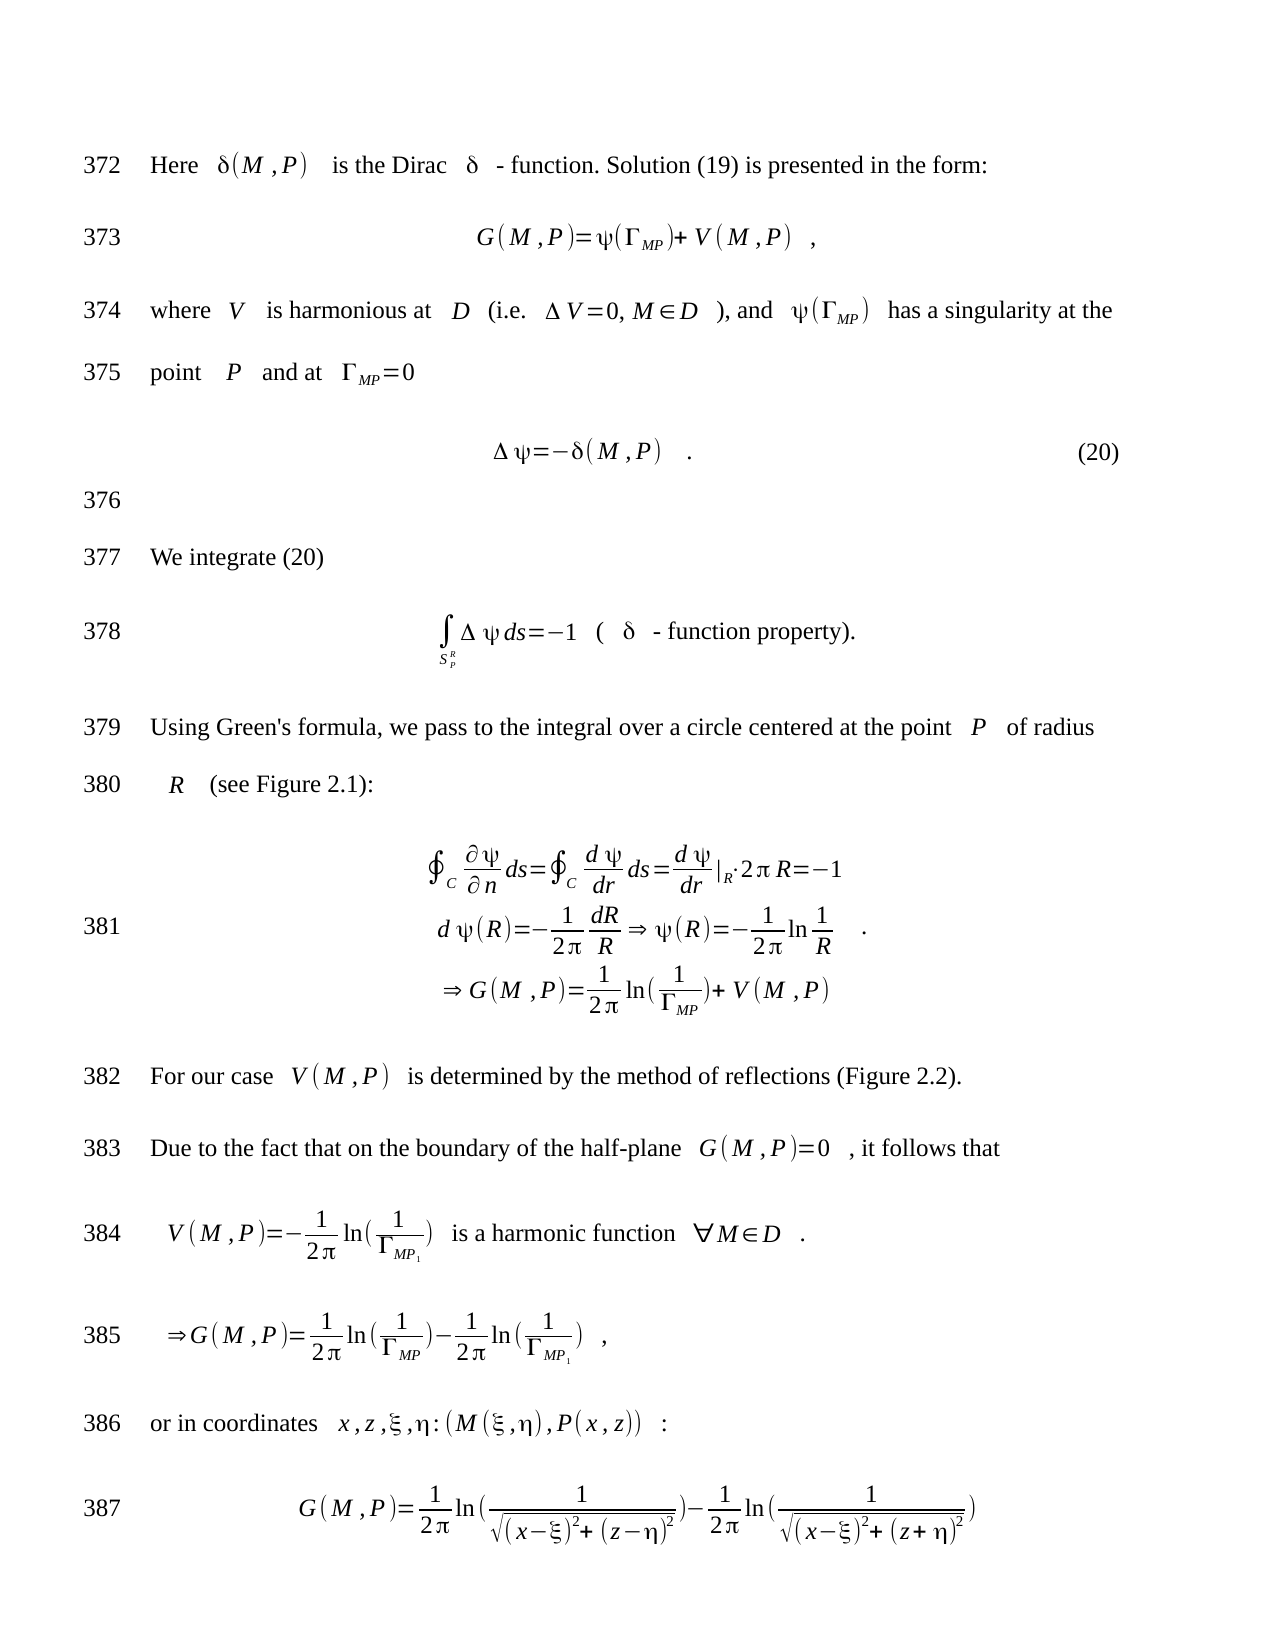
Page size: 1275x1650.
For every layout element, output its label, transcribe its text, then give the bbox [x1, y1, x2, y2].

text is a harmonic function. [150, 1205, 1125, 1265]
text We integrate (20) [150, 542, 1125, 571]
text or in coordinates: [150, 1408, 1125, 1438]
text . [150, 839, 1125, 1020]
text Due to the fact that on the boundary of the half-plane, it follows that [150, 1133, 1125, 1164]
text , [150, 1306, 1125, 1367]
text , [150, 222, 1125, 254]
table_header (20) [1017, 431, 1125, 485]
text (- function property). [150, 612, 1125, 671]
text Here is the Dirac- function. Solution (19) is presented in the form: [150, 150, 1125, 181]
table_header . [150, 431, 1017, 485]
text whereis harmonious at(i.e.), andhas a singularity at the point and at [150, 296, 1125, 389]
text Using Green's formula, we pass to the integral over a circle centered at the pointof radius (see Figure 2.1): [150, 712, 1125, 798]
text For our caseis determined by the method of reflections (Figure 2.2). [150, 1061, 1125, 1092]
